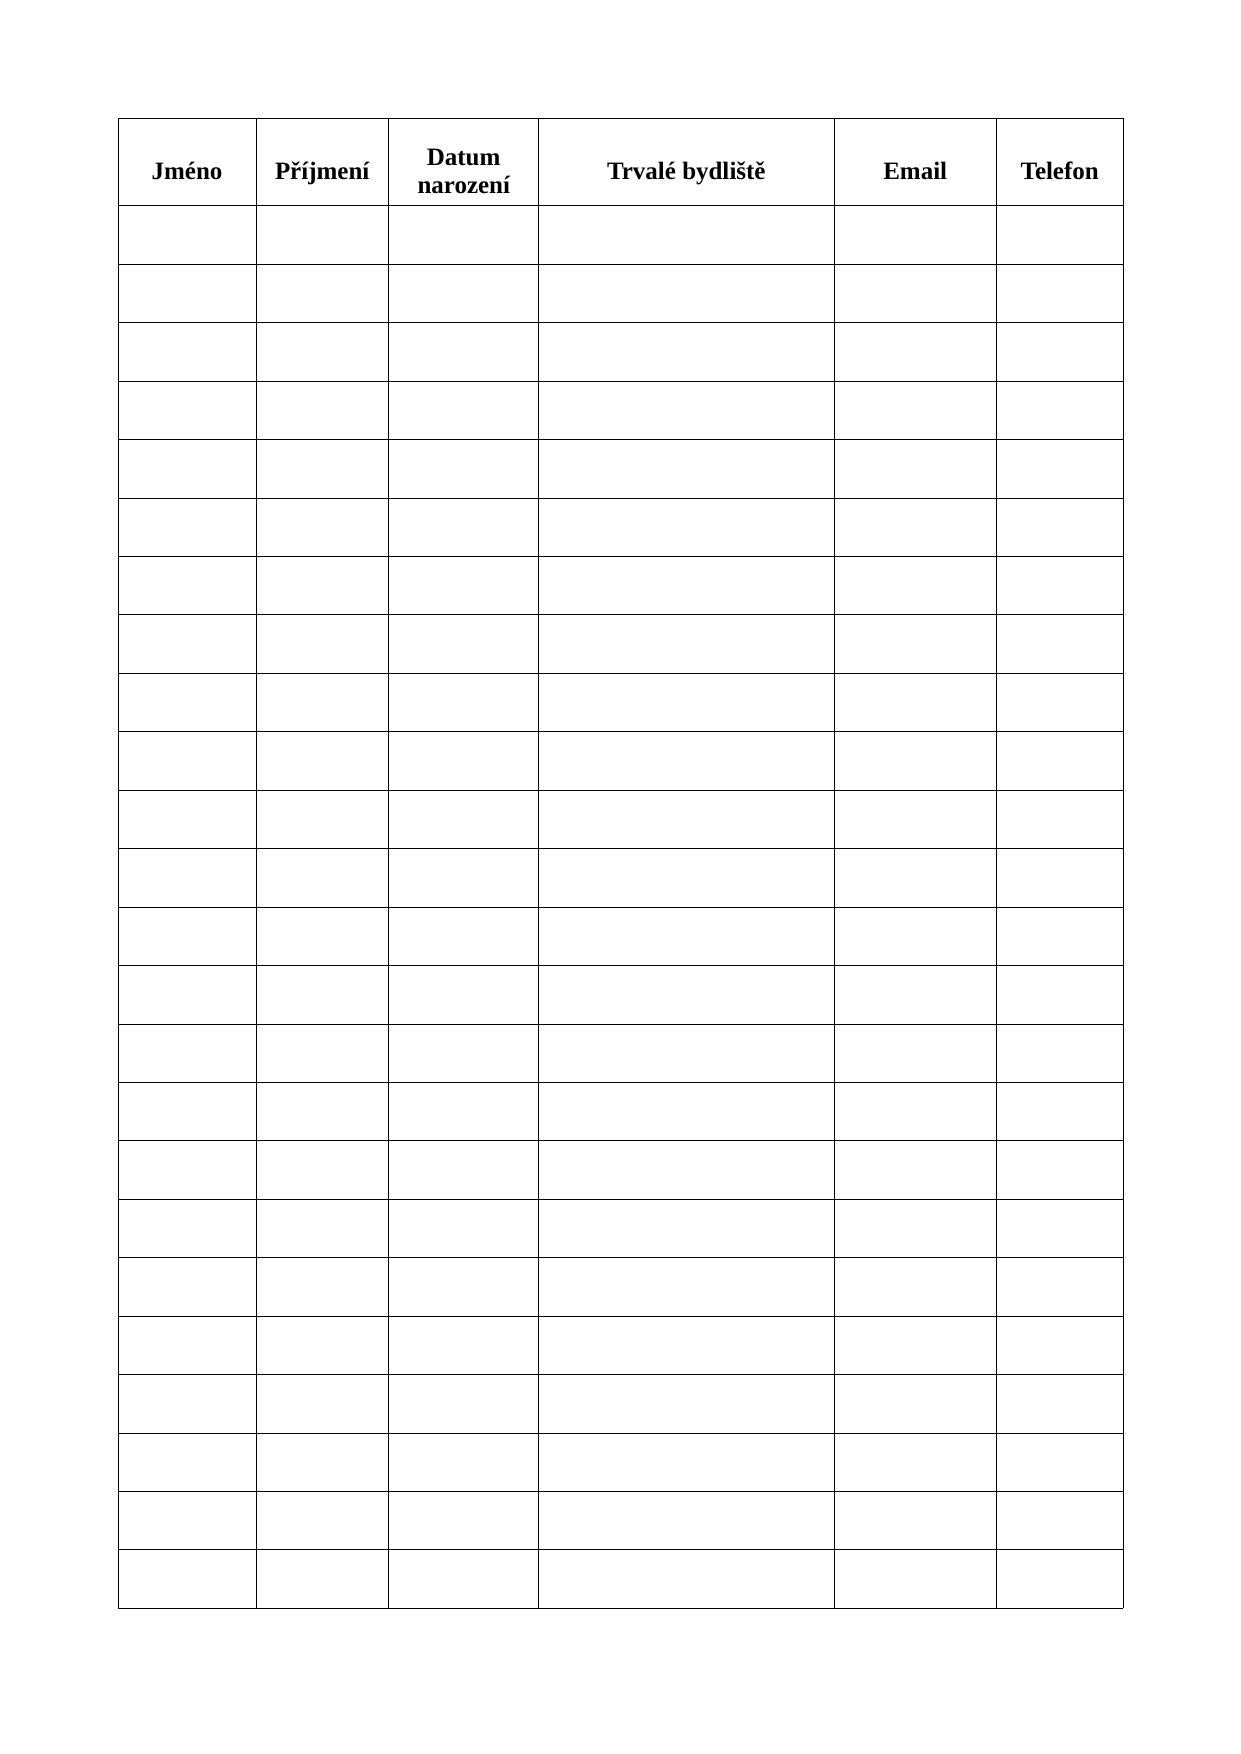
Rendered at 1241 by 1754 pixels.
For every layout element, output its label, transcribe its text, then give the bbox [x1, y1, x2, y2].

table_cell [119, 791, 256, 848]
table_cell [389, 849, 538, 907]
table_cell [257, 206, 388, 264]
table_cell [389, 265, 538, 322]
table_cell [257, 499, 388, 556]
table_cell [257, 1434, 388, 1491]
table_cell [257, 966, 388, 1023]
table_cell [539, 732, 834, 790]
table_cell [389, 1141, 538, 1199]
table_cell [539, 966, 834, 1023]
table_cell [539, 849, 834, 907]
table_cell [389, 1258, 538, 1316]
table_cell [119, 849, 256, 907]
table_cell [119, 674, 256, 731]
table_cell [119, 1258, 256, 1316]
table_cell [389, 1375, 538, 1432]
table_cell [119, 1025, 256, 1082]
table_cell [835, 1258, 996, 1316]
table_cell [539, 1434, 834, 1491]
table_header Datum narození [389, 119, 538, 205]
table_cell [119, 1141, 256, 1199]
table_cell [997, 1434, 1123, 1491]
table_cell [119, 557, 256, 614]
table_cell [257, 908, 388, 965]
table_cell [539, 1083, 834, 1140]
table_cell [389, 674, 538, 731]
table_cell [389, 1025, 538, 1082]
table_cell [539, 1317, 834, 1374]
table_cell [835, 1375, 996, 1432]
table_cell [835, 265, 996, 322]
table_cell [835, 966, 996, 1023]
table_cell [997, 732, 1123, 790]
table_cell [997, 557, 1123, 614]
table_cell [835, 557, 996, 614]
table_cell [539, 323, 834, 381]
table_cell [257, 1083, 388, 1140]
table_cell [119, 732, 256, 790]
table_cell [539, 615, 834, 673]
table_cell [539, 557, 834, 614]
table_cell [389, 557, 538, 614]
table_cell [997, 908, 1123, 965]
table_cell [389, 1550, 538, 1608]
table_cell [257, 674, 388, 731]
table_cell [119, 1083, 256, 1140]
table_cell [389, 1200, 538, 1257]
table_cell [119, 499, 256, 556]
table_cell [539, 440, 834, 497]
table_cell [835, 1317, 996, 1374]
table_cell [119, 323, 256, 381]
table_cell [997, 1492, 1123, 1549]
table_cell [835, 615, 996, 673]
table_cell [389, 791, 538, 848]
table_cell [539, 1375, 834, 1432]
table_cell [997, 499, 1123, 556]
table_cell [389, 1492, 538, 1549]
table_cell [539, 206, 834, 264]
table_cell [119, 966, 256, 1023]
table_header Jméno [119, 119, 256, 205]
table_cell [997, 382, 1123, 439]
table_cell [997, 791, 1123, 848]
table_cell [257, 1317, 388, 1374]
table_cell [257, 1492, 388, 1549]
table_cell [119, 206, 256, 264]
table_header Příjmení [257, 119, 388, 205]
table_cell [835, 323, 996, 381]
table_cell [539, 1025, 834, 1082]
table_cell [389, 499, 538, 556]
table_cell [119, 265, 256, 322]
table_cell [835, 732, 996, 790]
table_cell [997, 849, 1123, 907]
table_cell [997, 615, 1123, 673]
table_cell [835, 440, 996, 497]
table_cell [997, 966, 1123, 1023]
table_cell [997, 1083, 1123, 1140]
table_cell [389, 908, 538, 965]
table_cell [997, 323, 1123, 381]
table_cell [257, 440, 388, 497]
table_cell [835, 674, 996, 731]
table_cell [835, 1141, 996, 1199]
table_cell [997, 265, 1123, 322]
table_cell [119, 382, 256, 439]
table_cell [539, 265, 834, 322]
table_cell [257, 849, 388, 907]
table_cell [389, 966, 538, 1023]
table_cell [257, 265, 388, 322]
table_cell [539, 382, 834, 439]
table_cell [539, 908, 834, 965]
table_cell [997, 674, 1123, 731]
table_cell [389, 1317, 538, 1374]
table_cell [997, 1258, 1123, 1316]
table_cell [119, 615, 256, 673]
table_cell [389, 440, 538, 497]
table_cell [257, 1550, 388, 1608]
table_cell [389, 206, 538, 264]
table_cell [389, 615, 538, 673]
table_cell [257, 615, 388, 673]
table_cell [539, 674, 834, 731]
table_cell [257, 732, 388, 790]
table_cell [119, 1200, 256, 1257]
table_cell [539, 1258, 834, 1316]
table_cell [389, 1083, 538, 1140]
table_cell [119, 1434, 256, 1491]
table_cell [835, 791, 996, 848]
table_cell [997, 206, 1123, 264]
table_cell [257, 557, 388, 614]
table_cell [119, 908, 256, 965]
table_cell [835, 1025, 996, 1082]
table_cell [997, 1025, 1123, 1082]
table_cell [539, 1141, 834, 1199]
table_cell [997, 1200, 1123, 1257]
table_cell [119, 1375, 256, 1432]
table_cell [997, 1317, 1123, 1374]
table_cell [389, 1434, 538, 1491]
table_cell [257, 1375, 388, 1432]
table_cell [539, 1492, 834, 1549]
table_cell [835, 849, 996, 907]
table_cell [997, 1550, 1123, 1608]
table_cell [389, 382, 538, 439]
table_cell [835, 206, 996, 264]
table_cell [119, 440, 256, 497]
table_header Trvalé bydliště [539, 119, 834, 205]
table_cell [539, 791, 834, 848]
table_cell [539, 499, 834, 556]
table_cell [257, 382, 388, 439]
table_cell [835, 499, 996, 556]
table_cell [997, 440, 1123, 497]
table_cell [835, 908, 996, 965]
table_cell [539, 1550, 834, 1608]
table_cell [257, 1025, 388, 1082]
table_cell [835, 1492, 996, 1549]
table_header Telefon [997, 119, 1123, 205]
table_cell [257, 1141, 388, 1199]
table_cell [119, 1550, 256, 1608]
table_cell [835, 382, 996, 439]
table_cell [257, 1258, 388, 1316]
table_cell [539, 1200, 834, 1257]
table_cell [389, 732, 538, 790]
table_cell [835, 1550, 996, 1608]
table_cell [257, 1200, 388, 1257]
table_cell [119, 1492, 256, 1549]
table_cell [257, 791, 388, 848]
table_cell [389, 323, 538, 381]
table_cell [119, 1317, 256, 1374]
table_cell [835, 1200, 996, 1257]
table_cell [997, 1141, 1123, 1199]
table_cell [997, 1375, 1123, 1432]
table_cell [257, 323, 388, 381]
table_cell [835, 1434, 996, 1491]
table_header Email [835, 119, 996, 205]
table_cell [835, 1083, 996, 1140]
